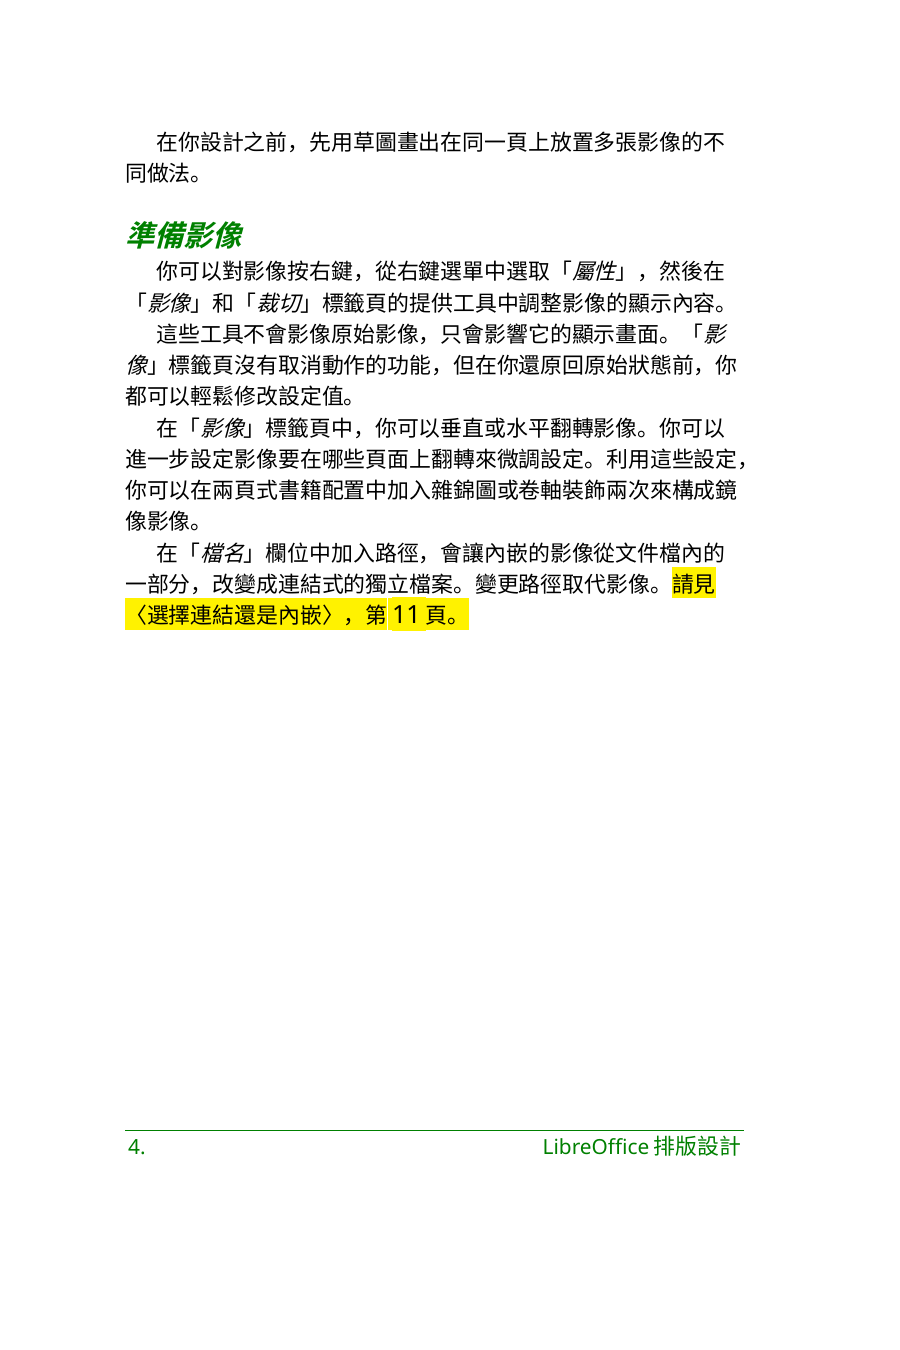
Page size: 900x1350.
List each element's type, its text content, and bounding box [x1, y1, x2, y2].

text 這些工具不會影像原始影像，只會影響它的顯示畫面。「影像」標籤頁沒有取消動作的功能，但在你還原回原始狀態前，你都可以輕鬆修改設定值。 [125, 317, 744, 411]
text 你可以對影像按右鍵，從右鍵選單中選取「屬性」，然後在「影像」和「裁切」標籤頁的提供工具中調整影像的顯示內容。 [125, 255, 744, 317]
text 在「影像」標籤頁中，你可以垂直或水平翻轉影像。你可以進一步設定影像要在哪些頁面上翻轉來微調設定。利用這些設定，你可以在兩頁式書籍配置中加入雜錦圖或卷軸裝飾兩次來構成鏡像影像。 [125, 411, 744, 536]
subtitle 準備影像 [125, 212, 744, 255]
text 在「檔名」欄位中加入路徑，會讓內嵌的影像從文件檔內的一部分，改變成連結式的獨立檔案。變更路徑取代影像。請見〈選擇連結還是內嵌〉，第11頁。 [125, 536, 744, 630]
text 在你設計之前，先用草圖畫出在同一頁上放置多張影像的不同做法。 [125, 125, 744, 187]
